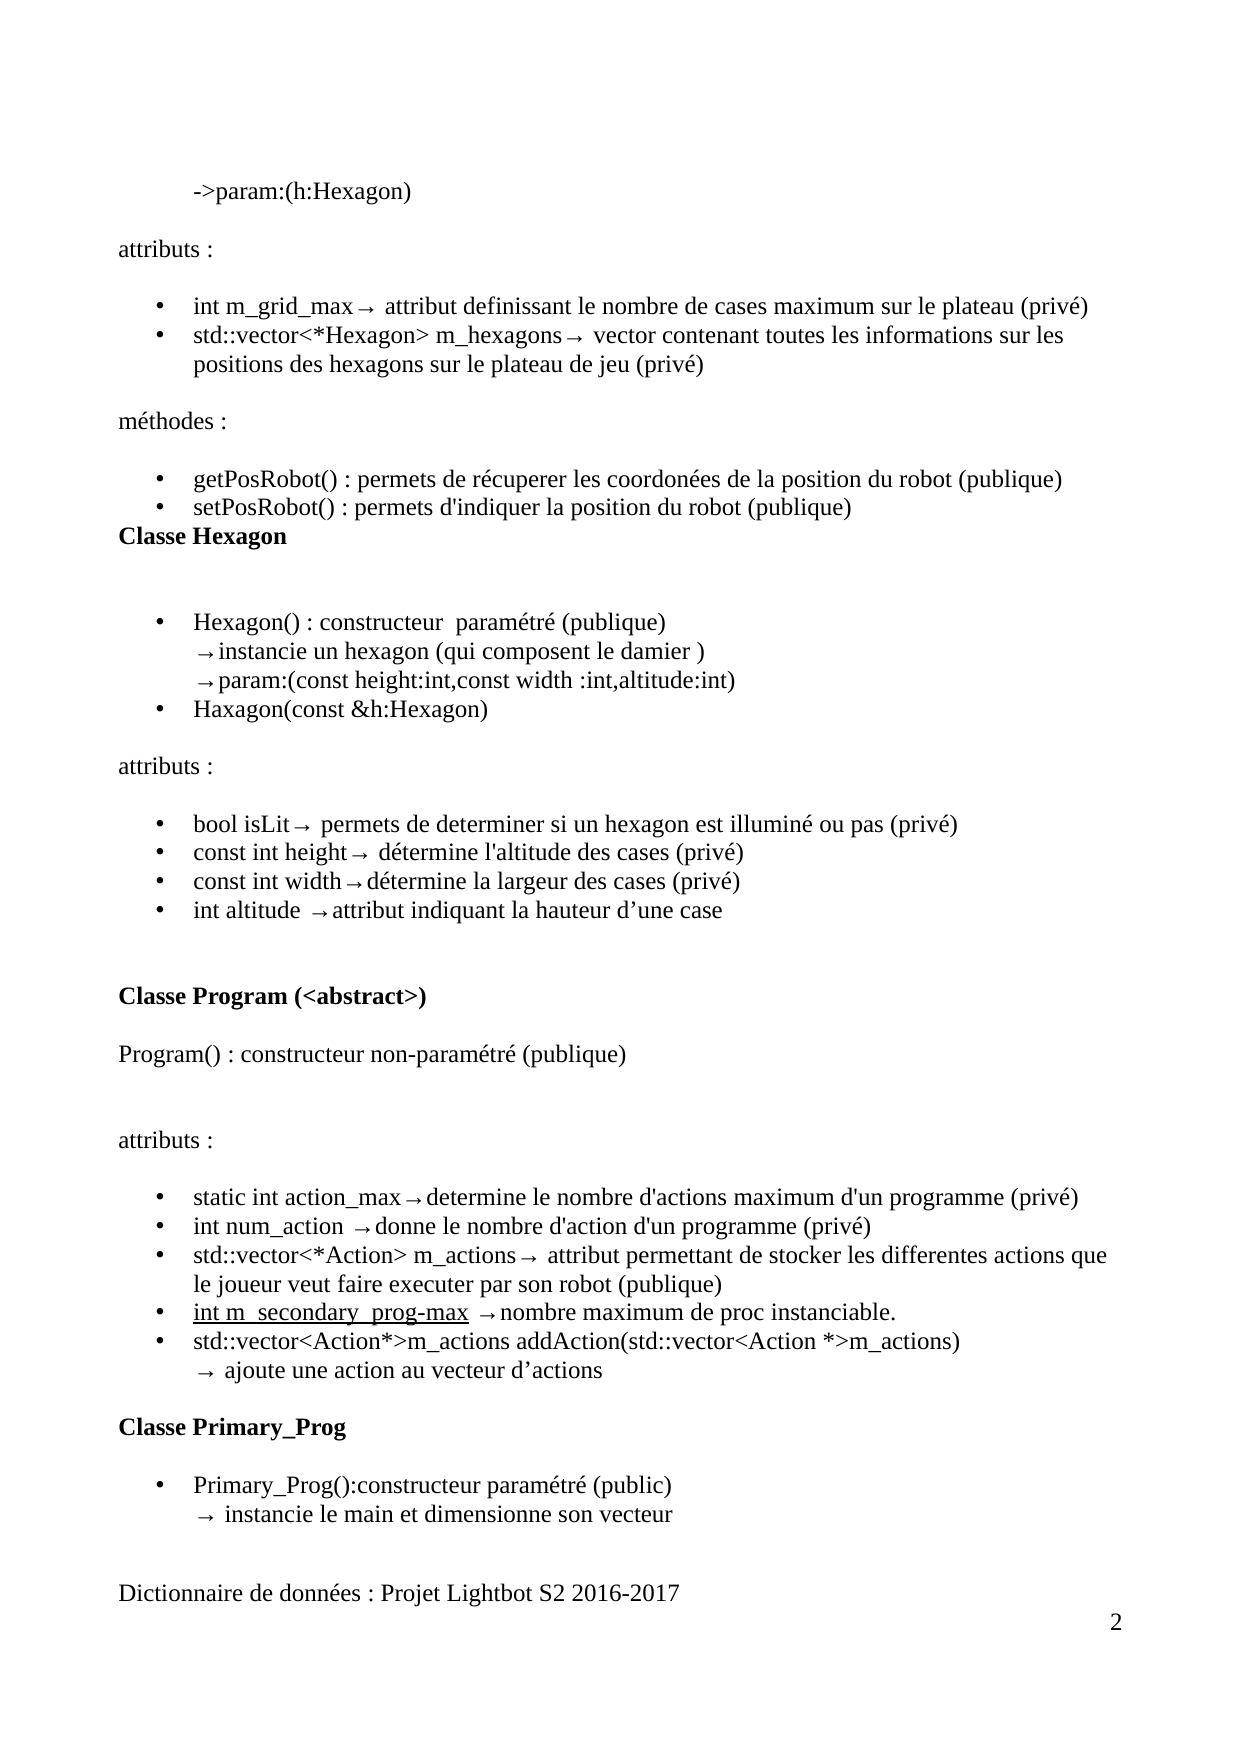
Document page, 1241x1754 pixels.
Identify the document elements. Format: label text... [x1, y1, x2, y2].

list std::vector<*Hexagon> m_hexagons→ vector contenant toutes les informations sur les positions des hexagons sur le plateau de jeu (privé) [156, 320, 1122, 377]
list bool isLit→ permets de determiner si un hexagon est illuminé ou pas (privé) [156, 809, 1122, 837]
list int m_secondary_prog-max →nombre maximum de proc instanciable. [156, 1297, 1122, 1326]
text attributs : [118, 1125, 1122, 1154]
list ->param:(h:Hexagon) [156, 176, 1122, 205]
text Classe Primary_Prog [118, 1412, 1122, 1441]
list const int width→détermine la largeur des cases (privé) [156, 866, 1122, 895]
text Classe Hexagon [118, 521, 1122, 550]
list → ajoute une action au vecteur d’actions [156, 1355, 1122, 1384]
list →instancie un hexagon (qui composent le damier ) [156, 636, 1122, 665]
list →param:(const height:int,const width :int,altitude:int) [156, 665, 1122, 694]
list int altitude →attribut indiquant la hauteur d’une case [156, 895, 1122, 924]
list Primary_Prog():constructeur paramétré (public) [156, 1470, 1122, 1499]
text Program() : constructeur non-paramétré (publique) [118, 1039, 1122, 1067]
list std::vector<*Action> m_actions→ attribut permettant de stocker les differentes actions que le joueur veut faire executer par son robot (publique) [156, 1240, 1122, 1297]
list const int height→ détermine l'altitude des cases (privé) [156, 837, 1122, 866]
list Hexagon() : constructeur paramétré (publique) [156, 607, 1122, 636]
text Classe Program (<abstract>) [118, 981, 1122, 1010]
list static int action_max→determine le nombre d'actions maximum d'un programme (privé) [156, 1182, 1122, 1211]
text méthodes : [118, 406, 1122, 435]
list int m_grid_max→ attribut definissant le nombre de cases maximum sur le plateau (privé) [156, 291, 1122, 320]
list getPosRobot() : permets de récuperer les coordonées de la position du robot (publique) [156, 464, 1122, 492]
list std::vector<Action*>m_actions addAction(std::vector<Action *>m_actions) [156, 1326, 1122, 1355]
text attributs : [118, 751, 1122, 780]
text attributs : [118, 234, 1122, 262]
list setPosRobot() : permets d'indiquer la position du robot (publique) [156, 492, 1122, 521]
list Haxagon(const &h:Hexagon) [156, 694, 1122, 722]
list int num_action →donne le nombre d'action d'un programme (privé) [156, 1211, 1122, 1240]
list → instancie le main et dimensionne son vecteur [156, 1499, 1122, 1527]
